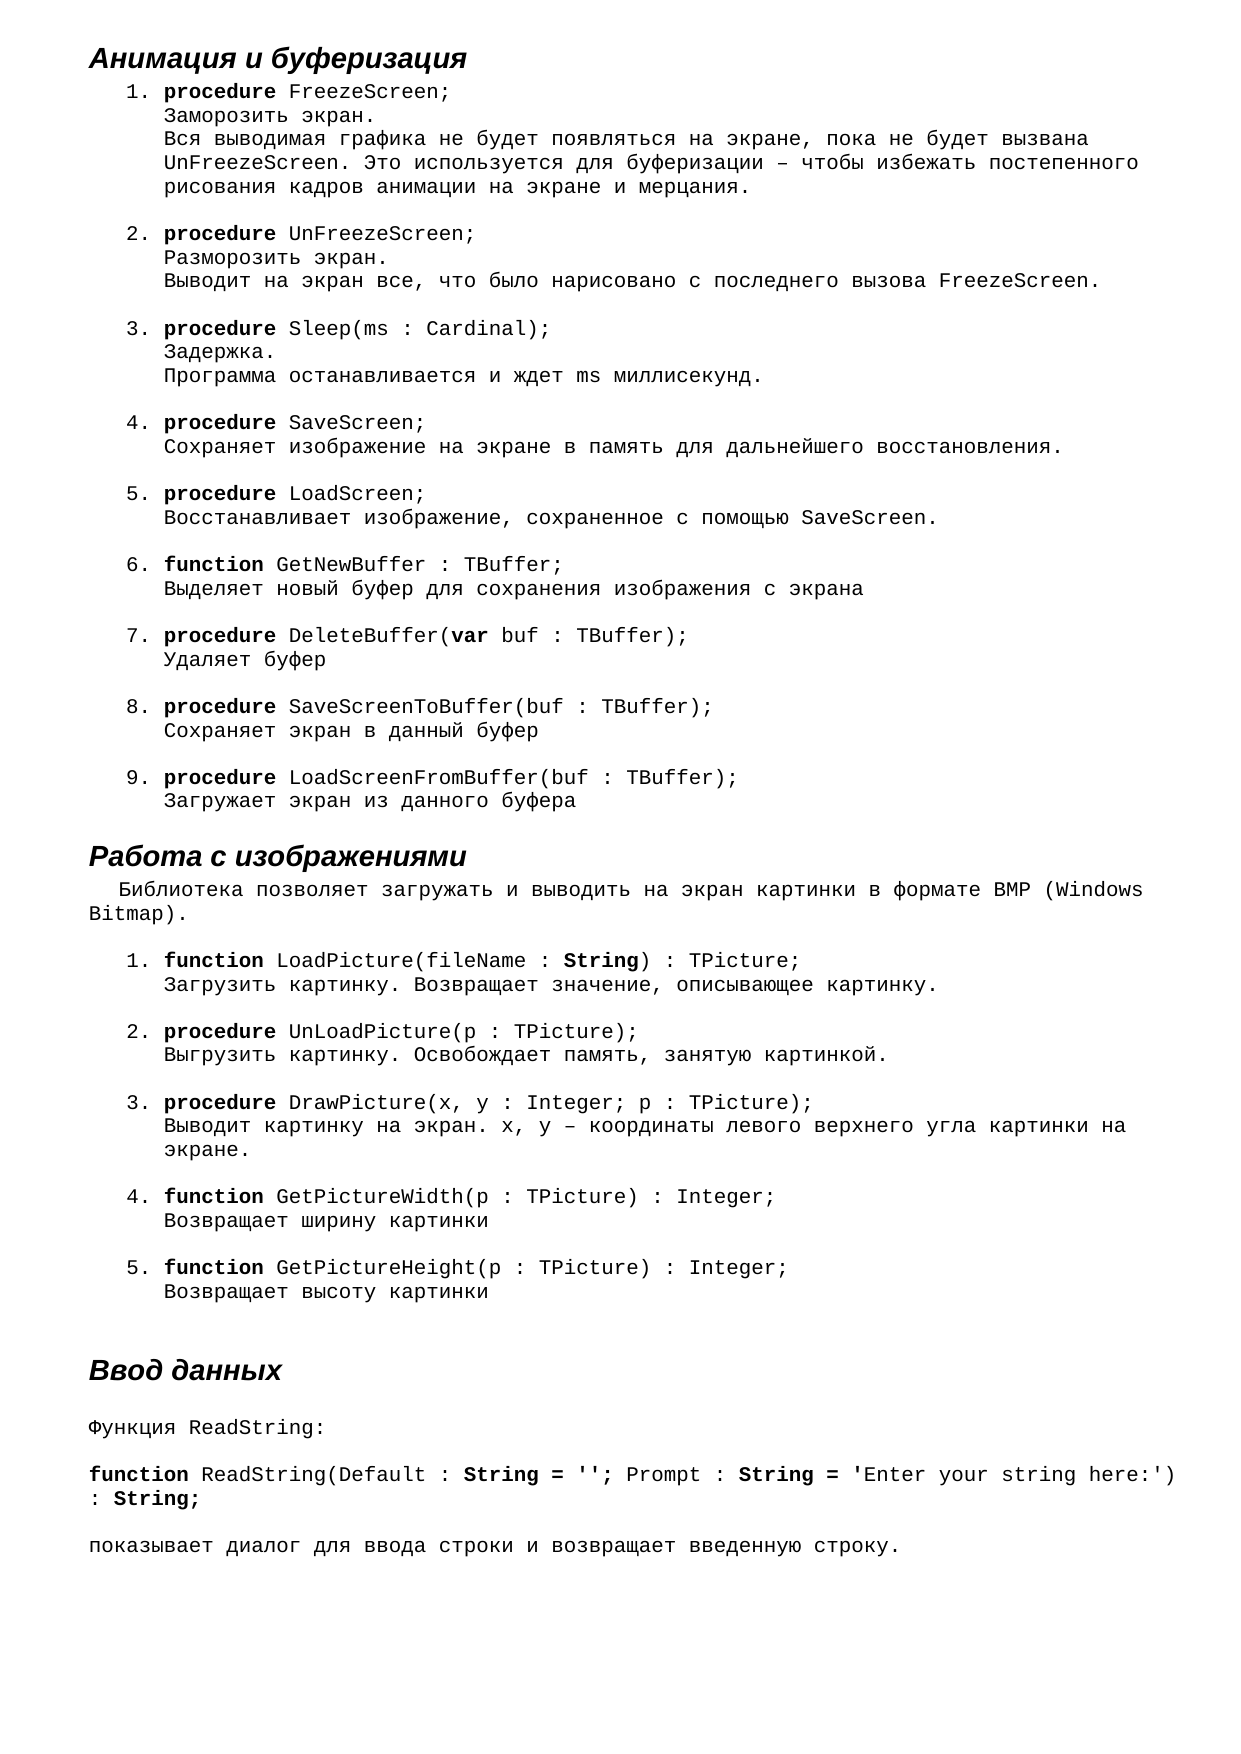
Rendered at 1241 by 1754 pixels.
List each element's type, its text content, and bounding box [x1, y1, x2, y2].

list procedure DrawPicture(x, y : Integer; p : TPicture); Выводит картинку на экран. x, y – координаты левого верхнего угла картинки на экране. [126, 1092, 1181, 1186]
text function ReadString(Default : String = ''; Prompt : String = 'Enter your string here:') : String; [89, 1464, 1181, 1511]
text Функция ReadString: [89, 1417, 1181, 1440]
list procedure LoadScreen; Восстанавливает изображение, сохраненное с помощью SaveScreen. [126, 483, 1181, 554]
list procedure LoadScreenFromBuffer(buf : TBuffer); Загружает экран из данного буфера [126, 767, 1181, 814]
text Библиотека позволяет загружать и выводить на экран картинки в формате BMP (Windows Bitmap). [89, 879, 1181, 926]
list procedure Sleep(ms : Cardinal); Задержка. Программа останавливается и ждет ms миллисекунд. [126, 318, 1181, 412]
list procedure UnFreezeScreen; Разморозить экран. Выводит на экран все, что было нарисовано с последнего вызова FreezeScreen. [126, 223, 1181, 318]
list function GetPictureHeight(p : TPicture) : Integer; Возвращает высоту картинки [126, 1257, 1181, 1304]
list procedure DeleteBuffer(var buf : TBuffer); Удаляет буфер [126, 625, 1181, 696]
list procedure FreezeScreen; Заморозить экран. Вся выводимая графика не будет появляться на экране, пока не будет вызвана UnFreezeScreen. Это используется для буферизации – чтобы избежать постепенного рисования кадров анимации на экране и мерцания. [126, 81, 1181, 223]
subtitle Работа с изображениями [89, 839, 1181, 873]
list procedure SaveScreen; Сохраняет изображение на экране в память для дальнейшего восстановления. [126, 412, 1181, 483]
list procedure SaveScreenToBuffer(buf : TBuffer); Сохраняет экран в данный буфер [126, 696, 1181, 767]
subtitle Анимация и буферизация [89, 41, 1181, 75]
text показывает диалог для ввода строки и возвращает введенную строку. [89, 1535, 1181, 1558]
list function GetNewBuffer : TBuffer; Выделяет новый буфер для сохранения изображения с экрана [126, 554, 1181, 625]
list function GetPictureWidth(p : TPicture) : Integer; Возвращает ширину картинки [126, 1186, 1181, 1257]
list procedure UnLoadPicture(p : TPicture); Выгрузить картинку. Освобождает память, занятую картинкой. [126, 1021, 1181, 1092]
subtitle Ввод данных [89, 1353, 1181, 1387]
list function LoadPicture(fileName : String) : TPicture; Загрузить картинку. Возвращает значение, описывающее картинку. [126, 950, 1181, 1021]
